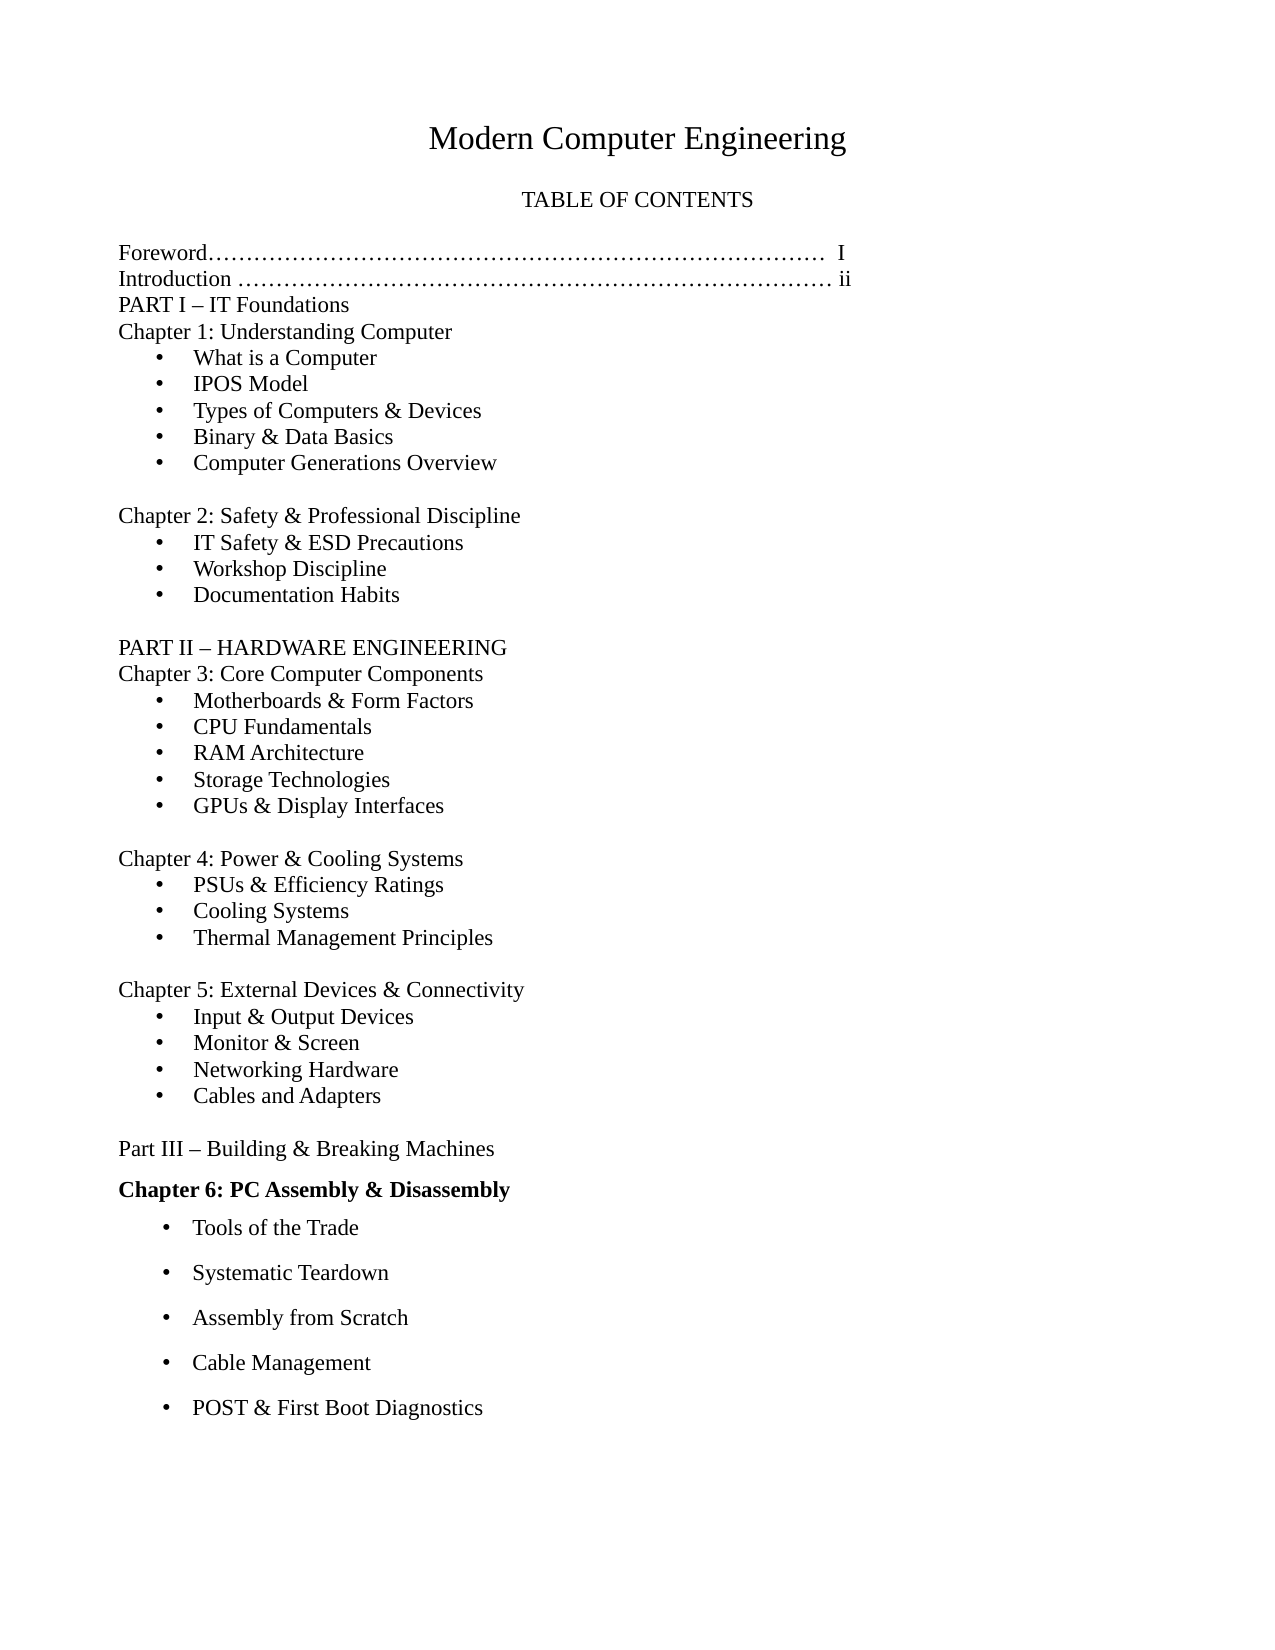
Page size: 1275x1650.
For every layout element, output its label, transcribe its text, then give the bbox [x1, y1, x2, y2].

list Motherboards & Form Factors [156, 687, 1157, 713]
text Chapter 2: Safety & Professional Discipline [118, 502, 1157, 528]
list CPU Fundamentals [156, 713, 1157, 739]
list Types of Computers & Devices [156, 397, 1157, 423]
list Monitor & Screen [156, 1029, 1157, 1056]
list Computer Generations Overview [156, 449, 1157, 476]
list IT Safety & ESD Precautions [156, 528, 1157, 555]
list Documentation Habits [156, 581, 1157, 608]
list POST & First Boot Diagnostics [162, 1394, 1157, 1420]
text Chapter 4: Power & Cooling Systems [118, 845, 1157, 871]
list Workshop Discipline [156, 555, 1157, 581]
text Chapter 5: External Devices & Connectivity [118, 977, 1157, 1003]
list IPOS Model [156, 370, 1157, 397]
list What is a Computer [156, 344, 1157, 370]
text Part III – Building & Breaking Machines [118, 1135, 1157, 1161]
text Introduction …………………………………………………………………… ii [118, 265, 1157, 291]
list Tools of the Trade [162, 1214, 1157, 1241]
text PART I – IT Foundations [118, 291, 1157, 318]
subtitle Chapter 6: PC Assembly & Disassembly [118, 1176, 1157, 1202]
list GPUs & Display Interfaces [156, 792, 1157, 818]
list RAM Architecture [156, 739, 1157, 766]
list Assembly from Scratch [162, 1304, 1157, 1330]
text Foreword……………………………………………………………………… I [118, 239, 1157, 265]
text Chapter 1: Understanding Computer [118, 318, 1157, 344]
text Chapter 3: Core Computer Components [118, 660, 1157, 687]
list Cables and Adapters [156, 1082, 1157, 1108]
text PART II – HARDWARE ENGINEERING [118, 634, 1157, 660]
list Networking Hardware [156, 1056, 1157, 1082]
list Systematic Teardown [162, 1259, 1157, 1286]
list Thermal Management Principles [156, 924, 1157, 950]
list Input & Output Devices [156, 1003, 1157, 1029]
list Binary & Data Basics [156, 423, 1157, 449]
list Cable Management [162, 1349, 1157, 1375]
list PSUs & Efficiency Ratings [156, 871, 1157, 897]
list Cooling Systems [156, 897, 1157, 924]
text TABLE OF CONTENTS [118, 186, 1157, 212]
list Storage Technologies [156, 766, 1157, 792]
